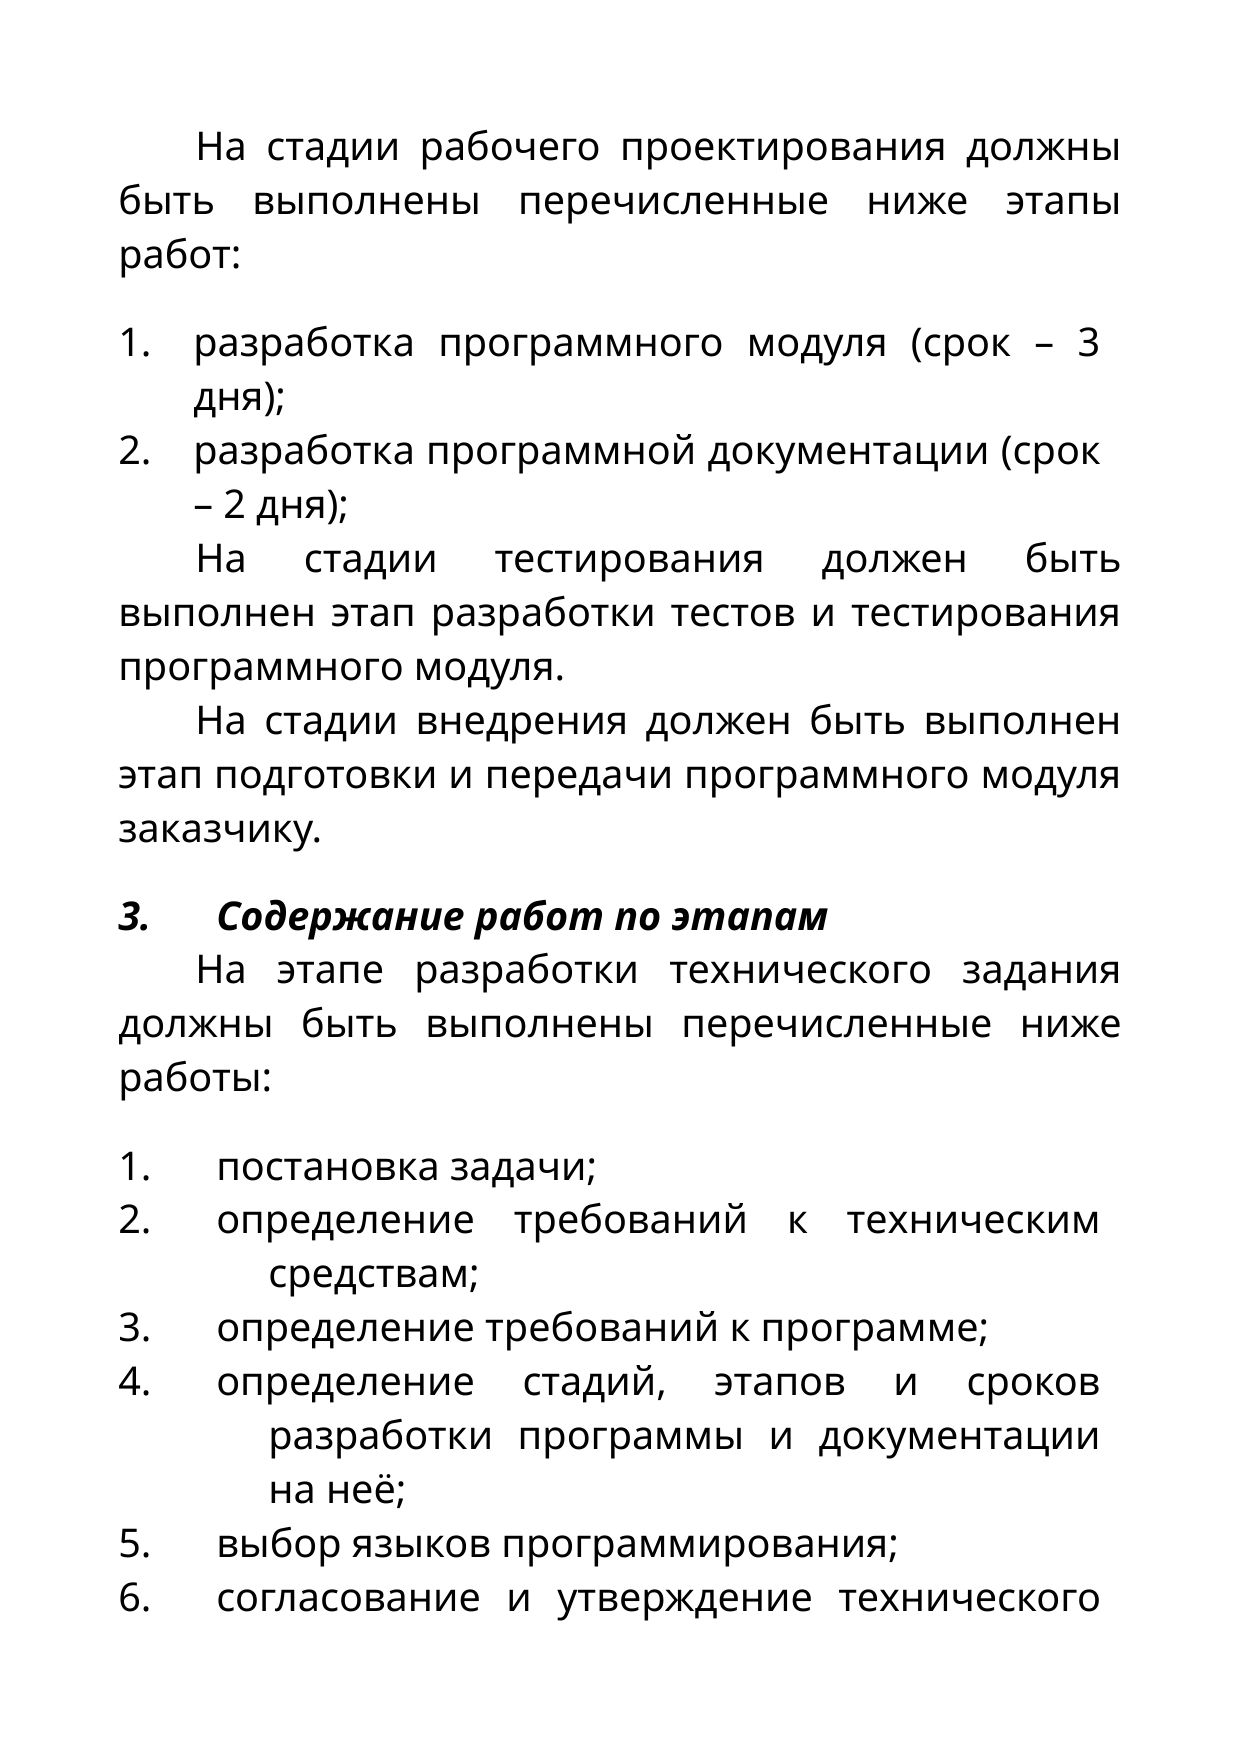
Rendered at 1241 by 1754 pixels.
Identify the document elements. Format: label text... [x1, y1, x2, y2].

list Содержание работ по этапам [118, 888, 1122, 942]
list определение стадий, этапов и сроков разработки программы и документации на неё; [118, 1353, 1101, 1515]
text На стадии тестирования должен быть выполнен этап разработки тестов и тестирования программного модуля. [118, 530, 1122, 692]
list постановка задачи; [118, 1138, 1101, 1192]
list выбор языков программирования; [118, 1515, 1101, 1569]
text На стадии внедрения должен быть выполнен этап подготовки и передачи программного модуля заказчику. [118, 692, 1122, 854]
text На стадии рабочего проектирования должны быть выполнены перечисленные ниже этапы работ: [118, 118, 1122, 280]
list определение требований к техническим средствам; [118, 1192, 1101, 1299]
list разработка программной документации (срок – 2 дня); [118, 422, 1101, 530]
text На этапе разработки технического задания должны быть выполнены перечисленные ниже работы: [118, 942, 1122, 1103]
list согласование и утверждение технического [118, 1569, 1101, 1623]
list определение требований к программе; [118, 1299, 1101, 1353]
list разработка программного модуля (срок – 3 дня); [118, 314, 1101, 422]
